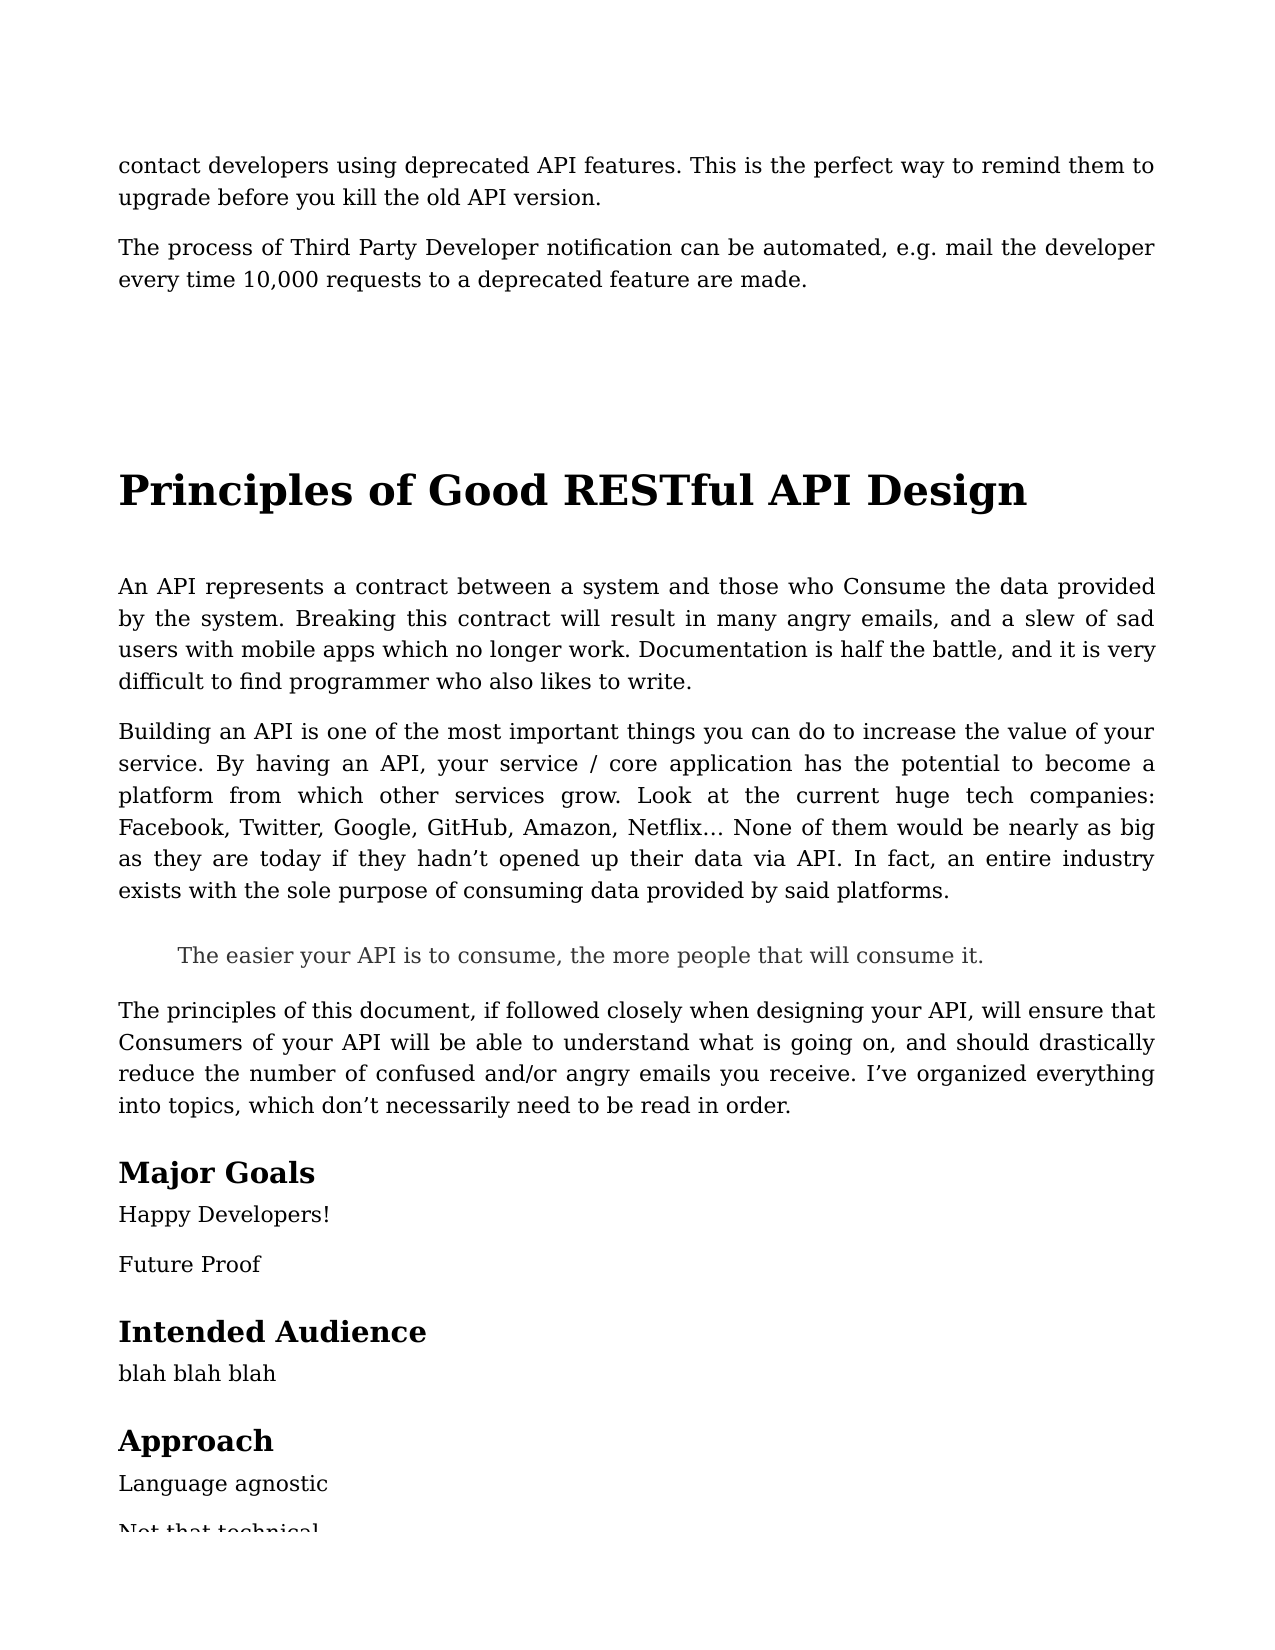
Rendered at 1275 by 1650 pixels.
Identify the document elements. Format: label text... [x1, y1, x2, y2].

text contact developers using deprecated API features. This is the perfect way to remind them to upgrade before you kill the old API version. [118, 153, 1157, 211]
text The process of Third Party Developer notification can be automated, e.g. mail the developer every time 10,000 requests to a deprecated feature are made. [118, 235, 1157, 292]
